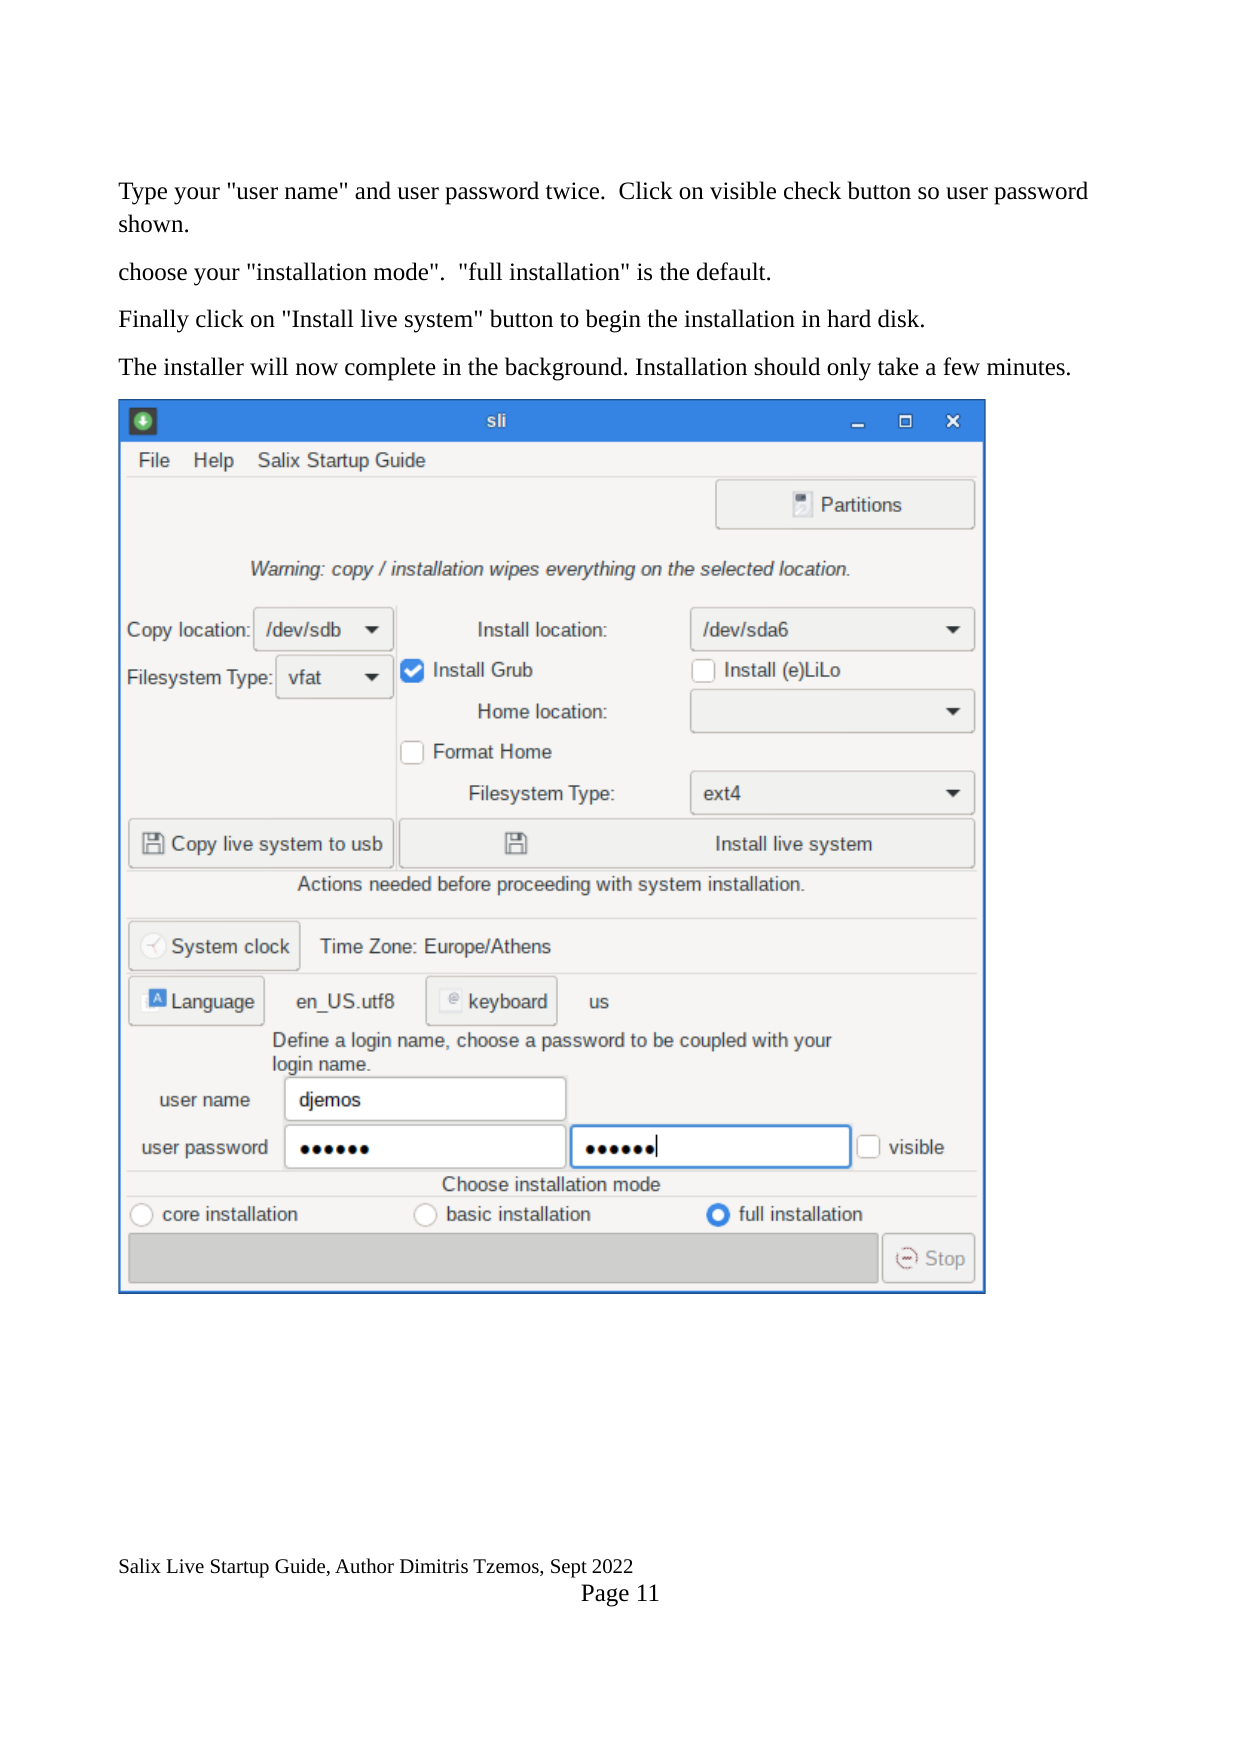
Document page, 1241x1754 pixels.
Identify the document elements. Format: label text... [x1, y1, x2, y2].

text The installer will now complete in the background. Installation should only take a few minutes. [118, 352, 1122, 381]
text choose your "installation mode". "full installation" is the default. [118, 257, 1122, 286]
text Type your "user name" and user password twice. Click on visible check button so user password shown. [118, 176, 1122, 238]
text Finally click on "Install live system" button to begin the installation in hard disk. [118, 304, 1122, 333]
picture [118, 399, 986, 1294]
